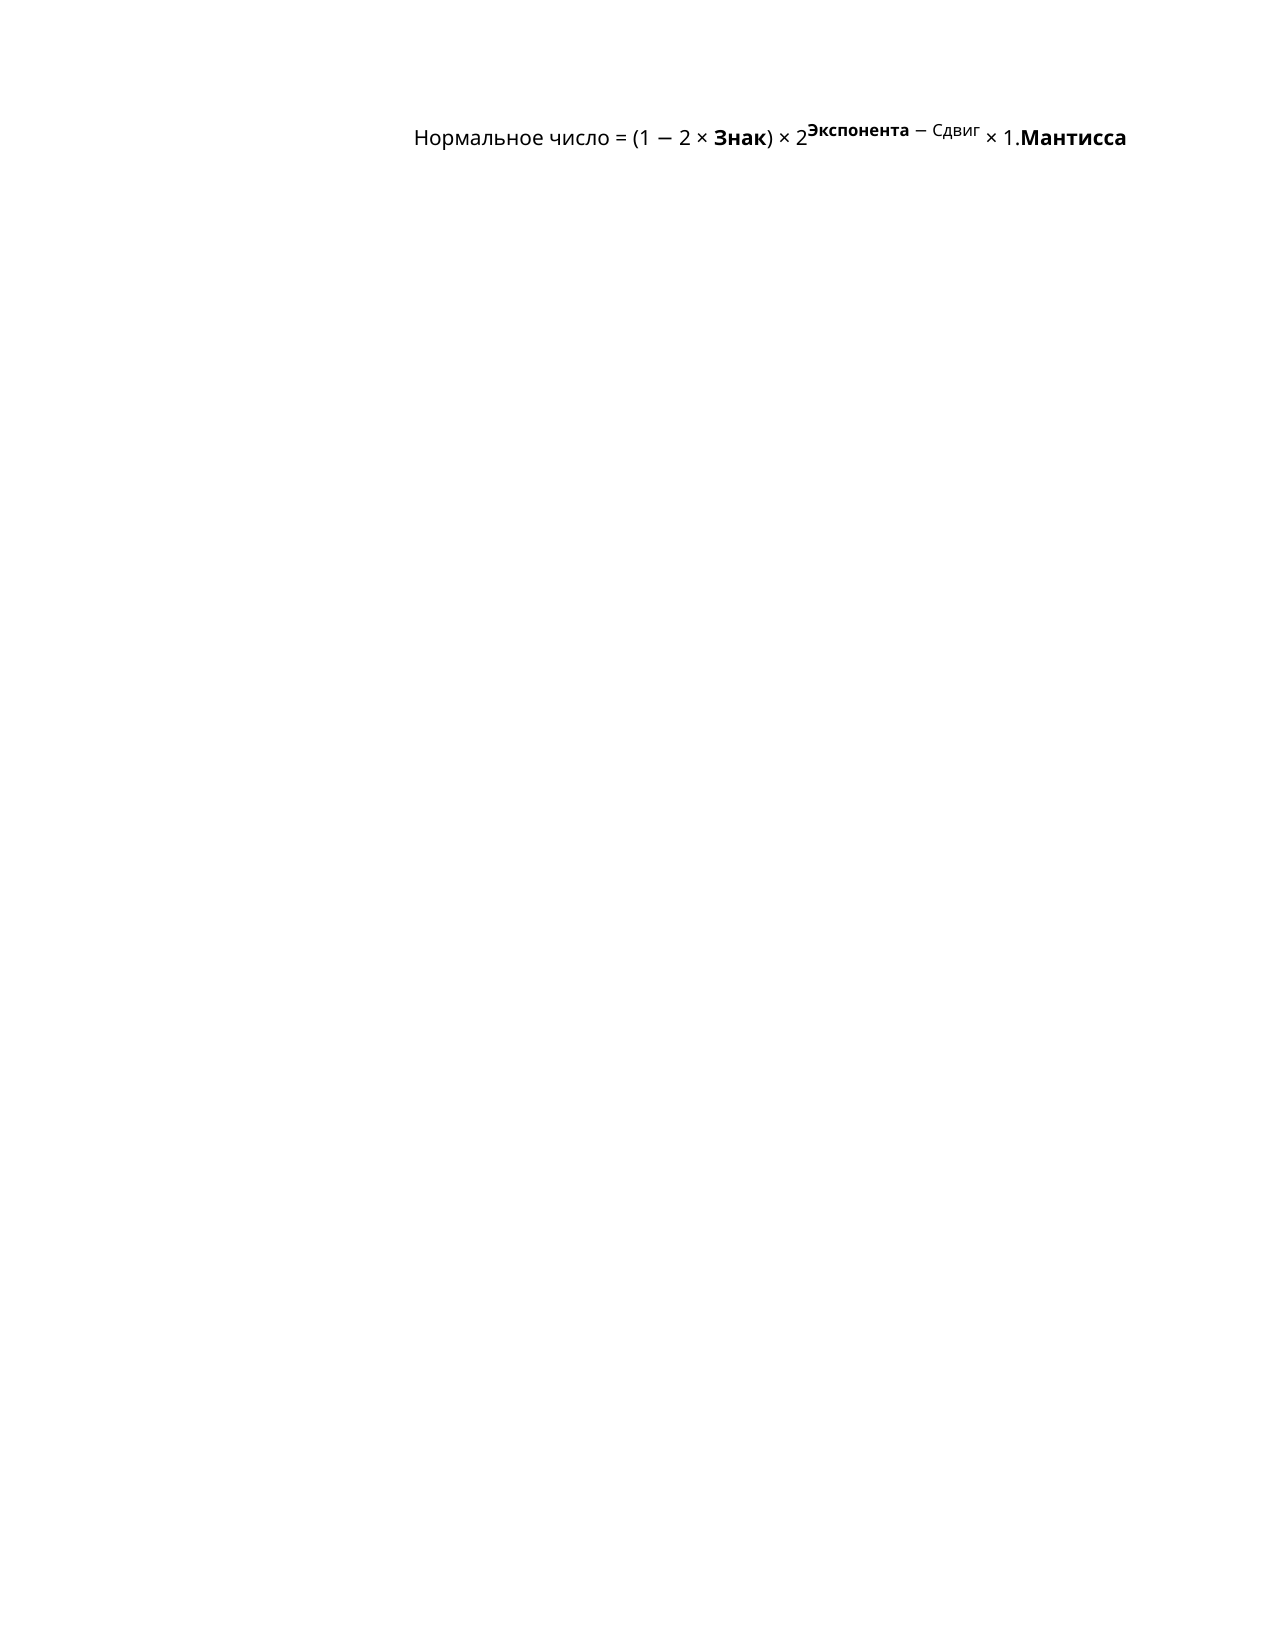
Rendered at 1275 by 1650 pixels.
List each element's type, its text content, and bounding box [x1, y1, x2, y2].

text Нормальное число = (1 − 2 × Знак) × 2Экспонента − Сдвиг × 1.Мантисса [118, 118, 1157, 151]
